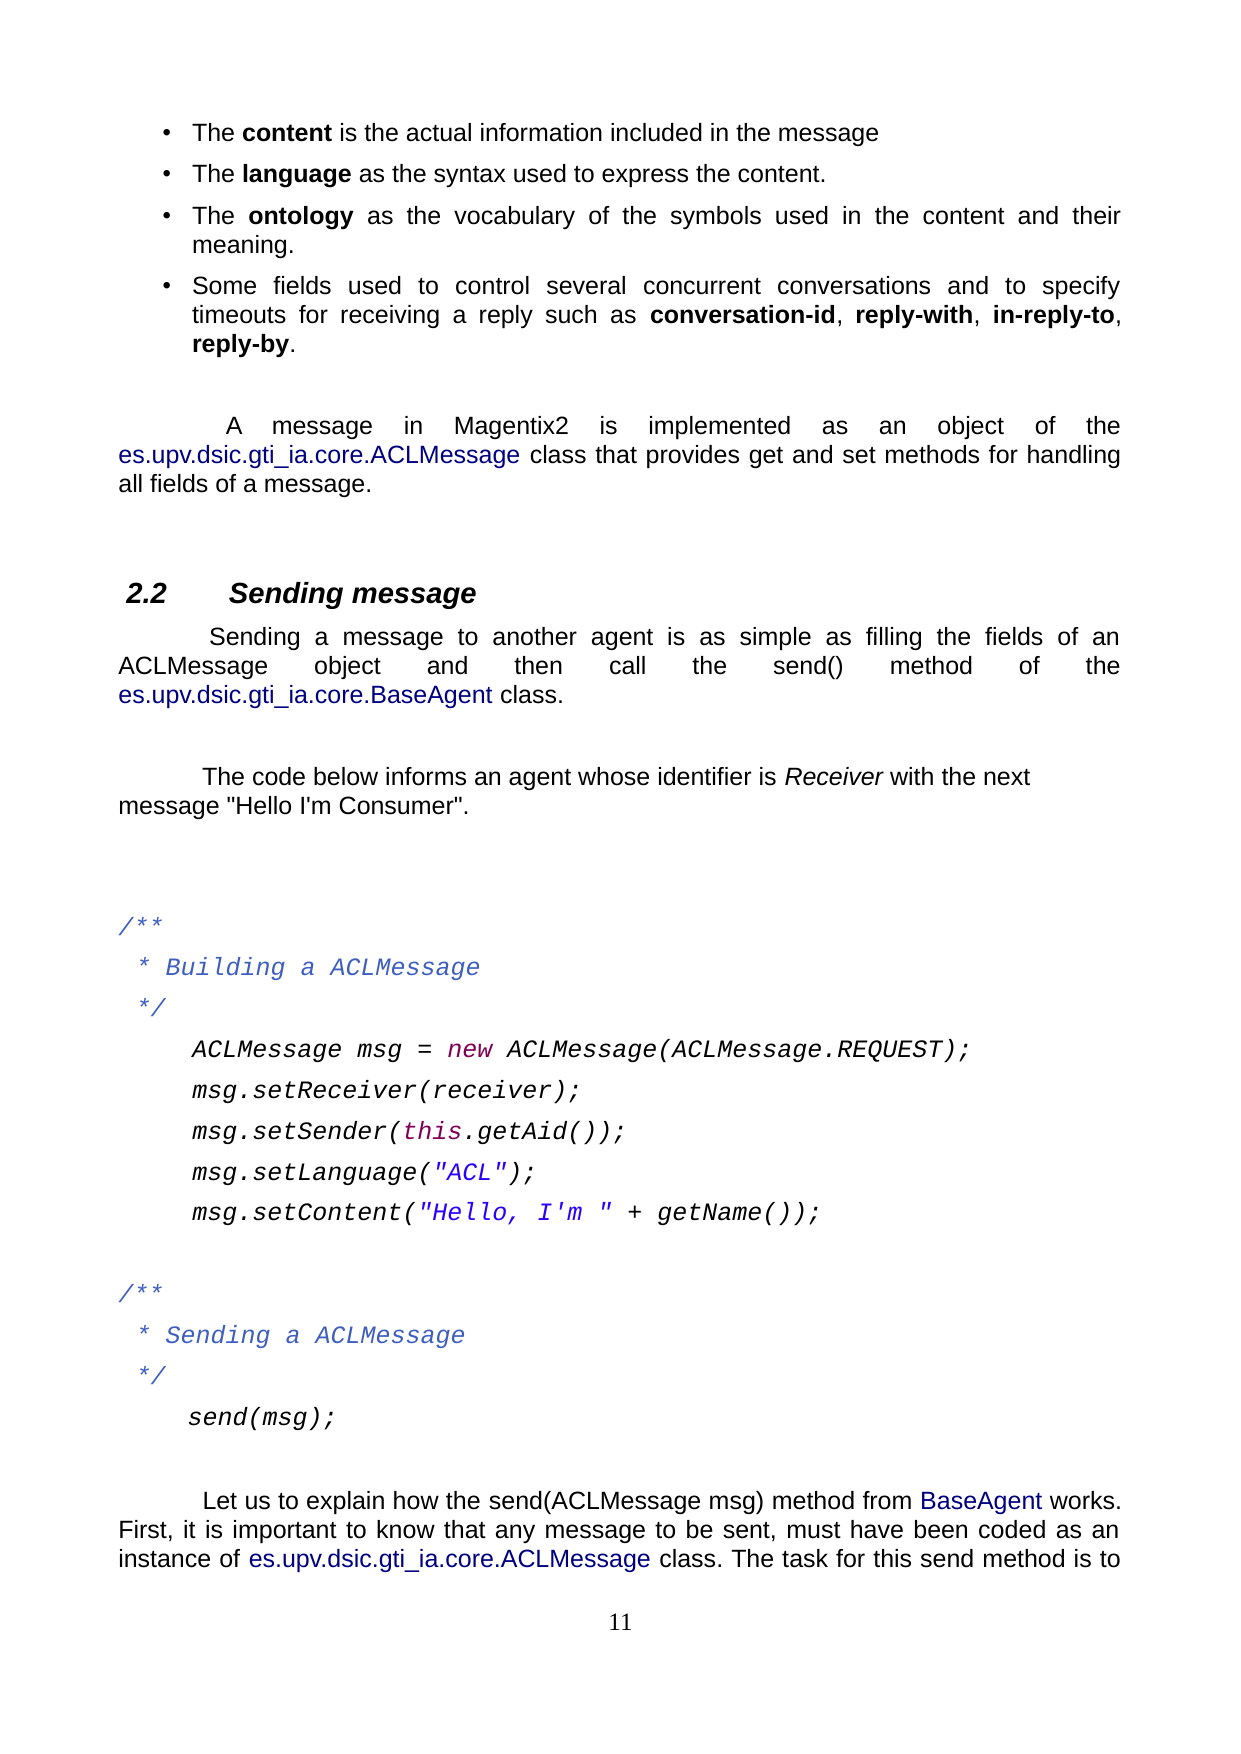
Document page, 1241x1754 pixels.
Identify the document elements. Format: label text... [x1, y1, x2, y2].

list The ontology as the vocabulary of the symbols used in the content and their meaning. [162, 201, 1122, 258]
text /** [118, 914, 1122, 942]
text The code below informs an agent whose identifier is Receiver with the next message "Hello I'm Consumer". [118, 762, 1122, 819]
text Let us to explain how the send(ACLMessage msg) method from BaseAgent works. First, it is important to know that any message to be sent, must have been coded as an instance of es.upv.dsic.gti_ia.core.ACLMessage class. The task for this send method is to [118, 1486, 1122, 1572]
list The content is the actual information included in the message [162, 118, 1122, 147]
subtitle Sending message [118, 576, 1122, 609]
text A message in Magentix2 is implemented as an object of the es.upv.dsic.gti_ia.core.ACLMessage class that provides get and set methods for handling all fields of a message. [118, 411, 1122, 497]
list Some fields used to control several concurrent conversations and to specify timeouts for receiving a reply such as conversation-id, reply-with, in-reply-to, reply-by. [162, 271, 1122, 357]
text send(msg); [118, 1404, 1122, 1432]
text msg.setReceiver(receiver); [118, 1077, 1122, 1106]
text /** [118, 1282, 1122, 1310]
text */ [118, 996, 1122, 1024]
text msg.setSender(this.getAid()); [118, 1118, 1122, 1147]
text * Sending a ACLMessage [118, 1322, 1122, 1351]
text msg.setContent("Hello, I'm " + getName()); [118, 1200, 1122, 1228]
text msg.setLanguage("ACL"); [118, 1159, 1122, 1187]
text * Building a ACLMessage [118, 955, 1122, 983]
text ACLMessage msg = new ACLMessage(ACLMessage.REQUEST); [118, 1037, 1122, 1065]
list The language as the syntax used to express the content. [162, 159, 1122, 188]
text Sending a message to another agent is as simple as filling the fields of an ACLMessage object and then call the send() method of the es.upv.dsic.gti_ia.core.BaseAgent class. [118, 622, 1122, 708]
text */ [118, 1363, 1122, 1392]
